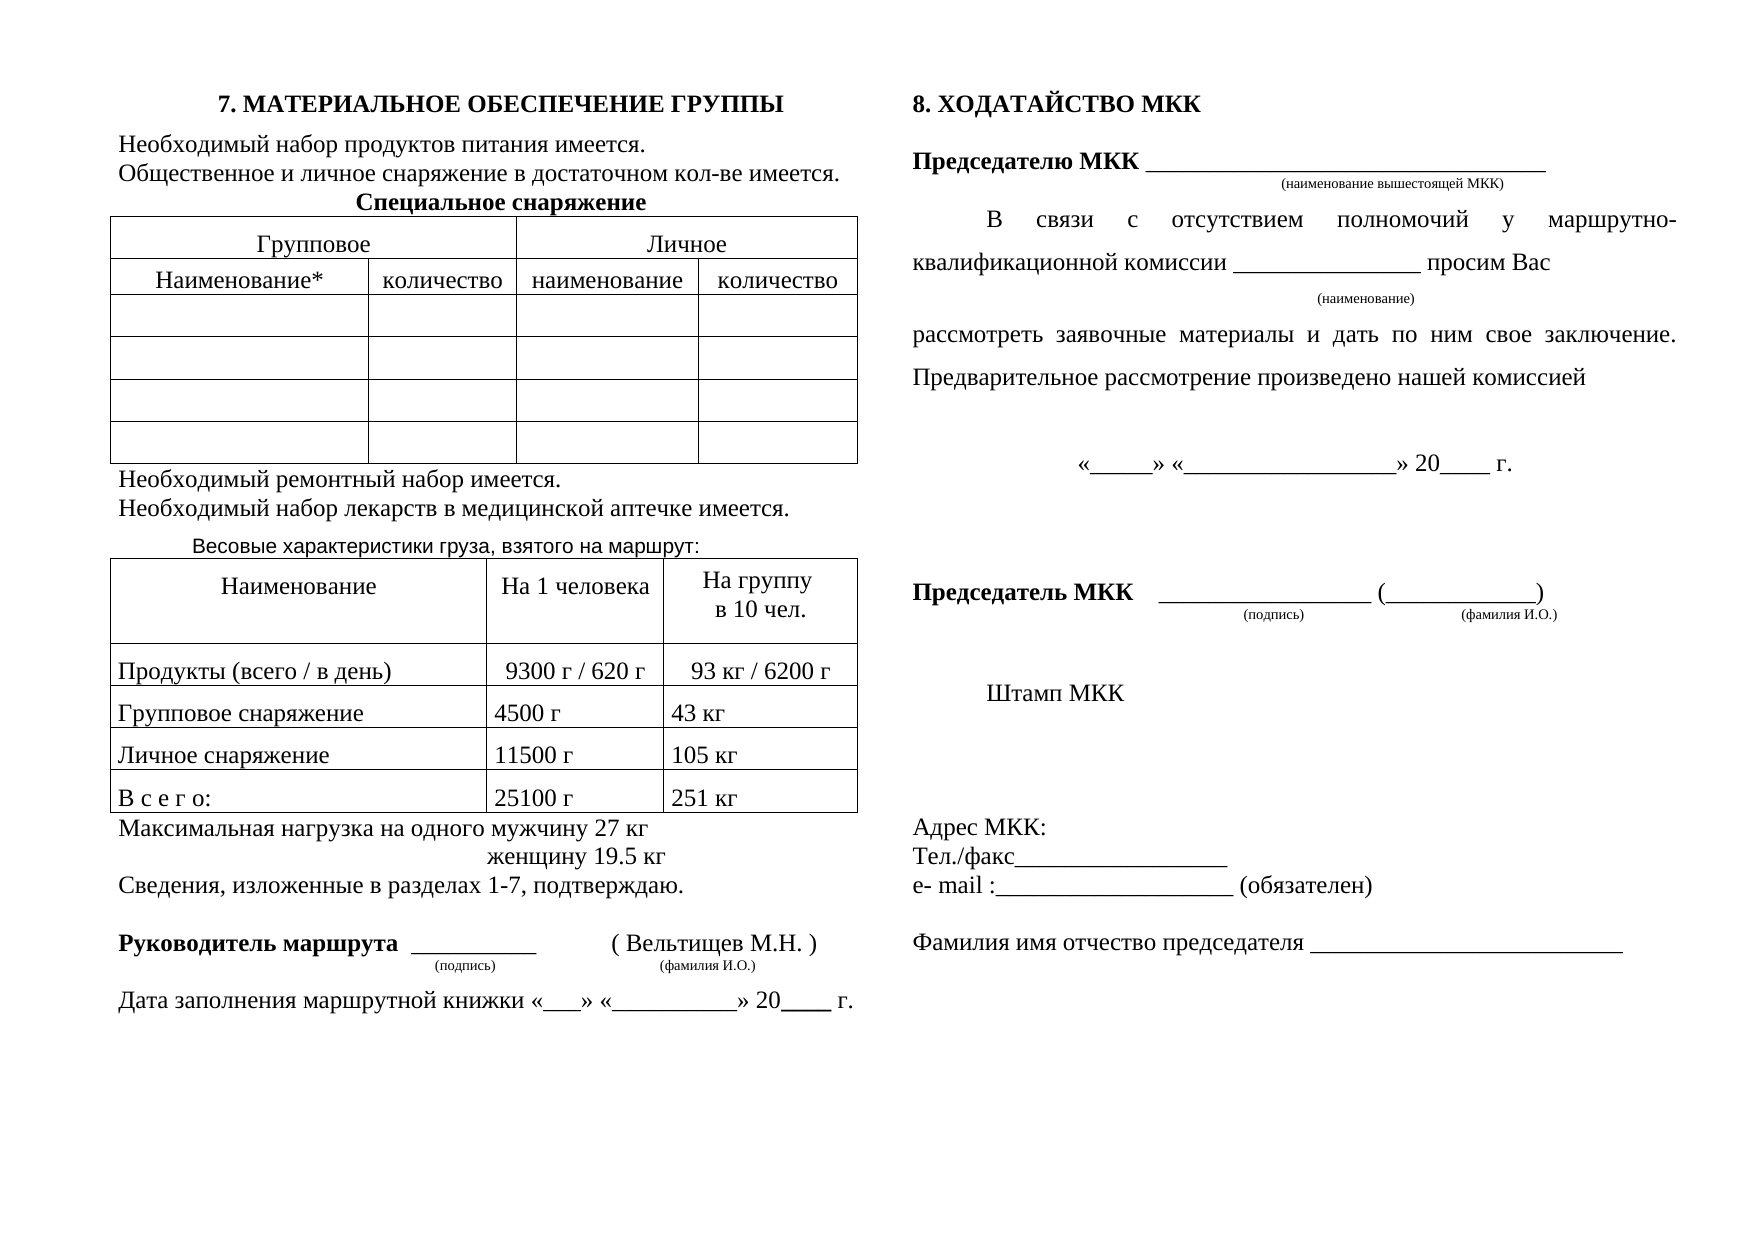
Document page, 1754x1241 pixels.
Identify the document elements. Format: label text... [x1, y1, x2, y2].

text В связи с отсутствием полномочий у маршрутно-квалификационной комиссии _______________ просим Вас [912, 204, 1678, 276]
table_cell 43 кг [664, 686, 857, 727]
table_cell 93 кг / 6200 г [664, 644, 857, 685]
table_cell количество [699, 259, 857, 294]
text (наименование) [912, 290, 1678, 319]
text Необходимый набор лекарств в медицинской аптечке имеется. [118, 493, 883, 522]
text Штамп МКК [912, 678, 1678, 707]
table_cell [111, 380, 368, 421]
table_cell наименование [517, 259, 698, 294]
table_cell [369, 295, 516, 336]
table_cell 4500 г [487, 686, 663, 727]
table_cell 25100 г [487, 770, 663, 812]
text Фамилия имя отчество председателя _________________________ [912, 927, 1678, 956]
table_cell [699, 380, 857, 421]
text (наименование вышестоящей МКК) [912, 175, 1678, 204]
text Адрес МКК: [912, 812, 1678, 841]
table_cell [517, 422, 698, 463]
text Руководитель маршрута __________ ( Вельтищев М.Н. ) [118, 928, 883, 956]
table_cell [699, 295, 857, 336]
text Общественное и личное снаряжение в достаточном кол-ве имеется. [118, 158, 883, 187]
text Специальное снаряжение [118, 187, 883, 216]
table_cell [517, 295, 698, 336]
text Председатель МКК _________________ (____________) [912, 577, 1678, 606]
text Необходимый ремонтный набор имеется. [118, 464, 883, 493]
table_header Групповое [111, 217, 516, 258]
text (подпись) (фамилия И.О.) [912, 606, 1678, 635]
table_header На группу в 10 чел. [664, 559, 857, 642]
table_cell Продукты (всего / в день) [111, 644, 486, 685]
table_cell 11500 г [487, 728, 663, 769]
text (подпись) (фамилия И.О.) [118, 956, 883, 985]
text «_____» «_________________» 20____ г. [912, 448, 1678, 477]
table_header На 1 человека [487, 559, 663, 642]
table_cell [699, 422, 857, 463]
table_cell [369, 337, 516, 378]
table_cell Групповое снаряжение [111, 686, 486, 727]
text Весовые характеристики груза, взятого на маршрут: [118, 534, 883, 558]
table_cell [369, 380, 516, 421]
table_cell 9300 г / 620 г [487, 644, 663, 685]
table_cell [111, 337, 368, 378]
table_cell Личное снаряжение [111, 728, 486, 769]
table_cell количество [369, 259, 516, 294]
table_cell [517, 380, 698, 421]
text е- mail :___________________ (обязателен) [912, 870, 1678, 899]
table_cell 105 кг [664, 728, 857, 769]
table_cell [111, 295, 368, 336]
table_cell [517, 337, 698, 378]
text Председателю МКК ________________________________ [912, 146, 1678, 175]
table_header Личное [517, 217, 857, 258]
text 8. ХОДАТАЙСТВО МКК [912, 89, 1678, 117]
text Тел./факс_________________ [912, 841, 1678, 870]
text Максимальная нагрузка на одного мужчину 27 кг [118, 813, 883, 841]
table_cell [369, 422, 516, 463]
table_cell В с е г о: [111, 770, 486, 812]
text женщину 19.5 кг [118, 841, 883, 870]
table_header Наименование [111, 559, 486, 642]
table_cell [111, 422, 368, 463]
table_cell 251 кг [664, 770, 857, 812]
text Дата заполнения маршрутной книжки «___» «__________» 20____ г. [118, 985, 883, 1014]
table_cell Наименование* [111, 259, 368, 294]
table_cell [699, 337, 857, 378]
text рассмотреть заявочные материалы и дать по ним свое заключение. Предварительное рассмотрение произведено нашей комиссией [912, 319, 1678, 391]
text Необходимый набор продуктов питания имеется. [118, 129, 883, 158]
text 7. МАТЕРИАЛЬНОЕ ОБЕСПЕЧЕНИЕ ГРУППЫ [118, 89, 883, 117]
text Сведения, изложенные в разделах 1-7, подтверждаю. [118, 870, 883, 899]
